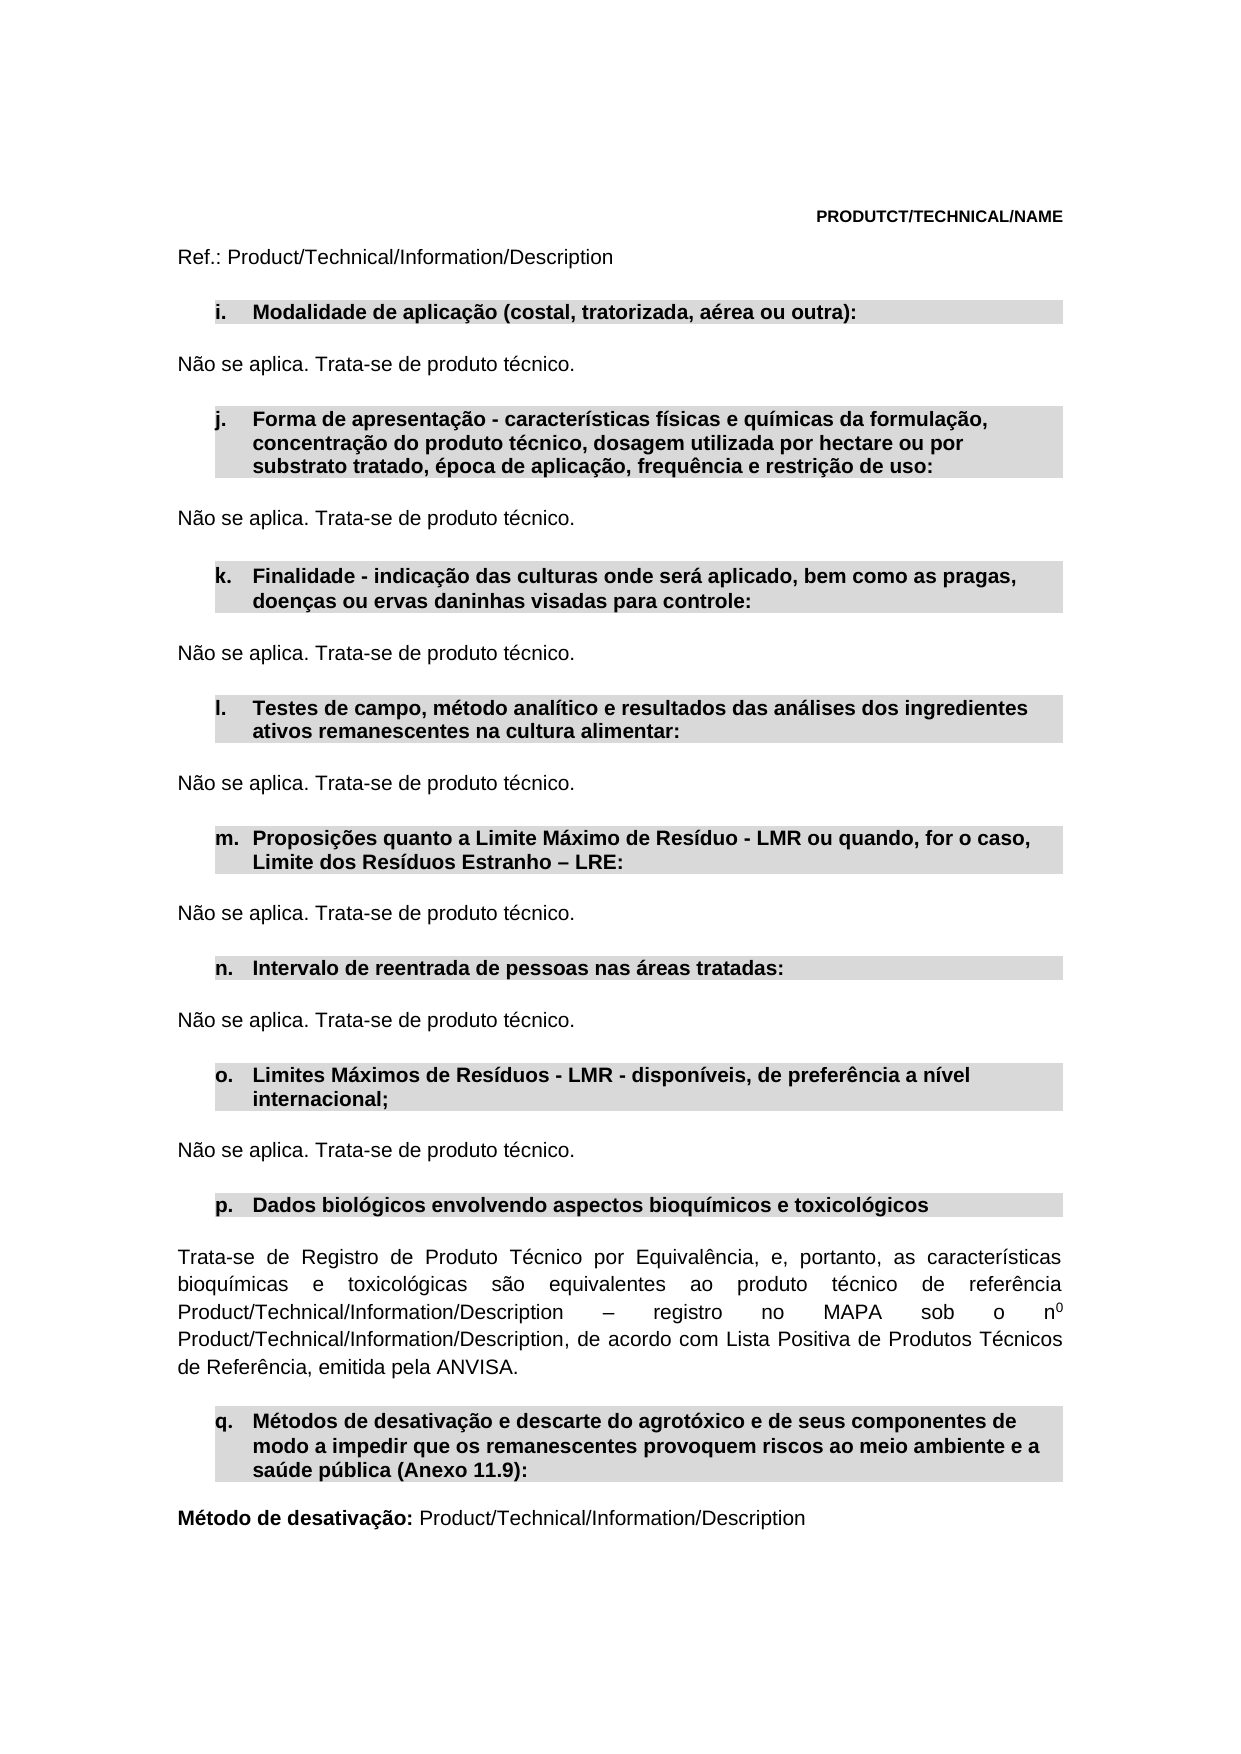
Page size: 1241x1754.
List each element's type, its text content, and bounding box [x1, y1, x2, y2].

list Finalidade - indicação das culturas onde será aplicado, bem como as pragas, doenças ou ervas daninhas visadas para controle: [215, 561, 1063, 613]
text Trata-se de Registro de Produto Técnico por Equivalência, e, portanto, as características bioquímicas e toxicológicas são equivalentes ao produto técnico de referência Product/Technical/Information/Description – registro no MAPA sob o n0 Product/Technical/Information/Description, de acordo com Lista Positiva de Produtos Técnicos de Referência, emitida pela ANVISA. [177, 1244, 1063, 1378]
list Modalidade de aplicação (costal, tratorizada, aérea ou outra): [215, 300, 1063, 324]
text Não se aplica. Trata-se de produto técnico. [177, 771, 1063, 795]
list Método de desativação: Product/Technical/Information/Description [177, 1506, 1063, 1530]
list Intervalo de reentrada de pessoas nas áreas tratadas: [215, 956, 1063, 980]
list Proposições quanto a Limite Máximo de Resíduo - LMR ou quando, for o caso, Limite dos Resíduos Estranho – LRE: [215, 826, 1063, 874]
list Métodos de desativação e descarte do agrotóxico e de seus componentes de modo a impedir que os remanescentes provoquem riscos ao meio ambiente e a saúde pública (Anexo 11.9): [215, 1406, 1063, 1482]
text Não se aplica. Trata-se de produto técnico. [177, 351, 1063, 375]
list Forma de apresentação - características físicas e químicas da formulação, concentração do produto técnico, dosagem utilizada por hectare ou por substrato tratado, época de aplicação, frequência e restrição de uso: [215, 406, 1063, 478]
text Não se aplica. Trata-se de produto técnico. [177, 1138, 1063, 1162]
list Limites Máximos de Resíduos - LMR - disponíveis, de preferência a nível internacional; [215, 1063, 1063, 1111]
text Não se aplica. Trata-se de produto técnico. [177, 506, 1063, 530]
text Não se aplica. Trata-se de produto técnico. [177, 1008, 1063, 1032]
list Dados biológicos envolvendo aspectos bioquímicos e toxicológicos [215, 1193, 1063, 1217]
text Não se aplica. Trata-se de produto técnico. [177, 901, 1063, 925]
text Não se aplica. Trata-se de produto técnico. [177, 640, 1063, 664]
list Testes de campo, método analítico e resultados das análises dos ingredientes ativos remanescentes na cultura alimentar: [215, 695, 1063, 743]
text Ref.: Product/Technical/Information/Description [177, 245, 1063, 269]
